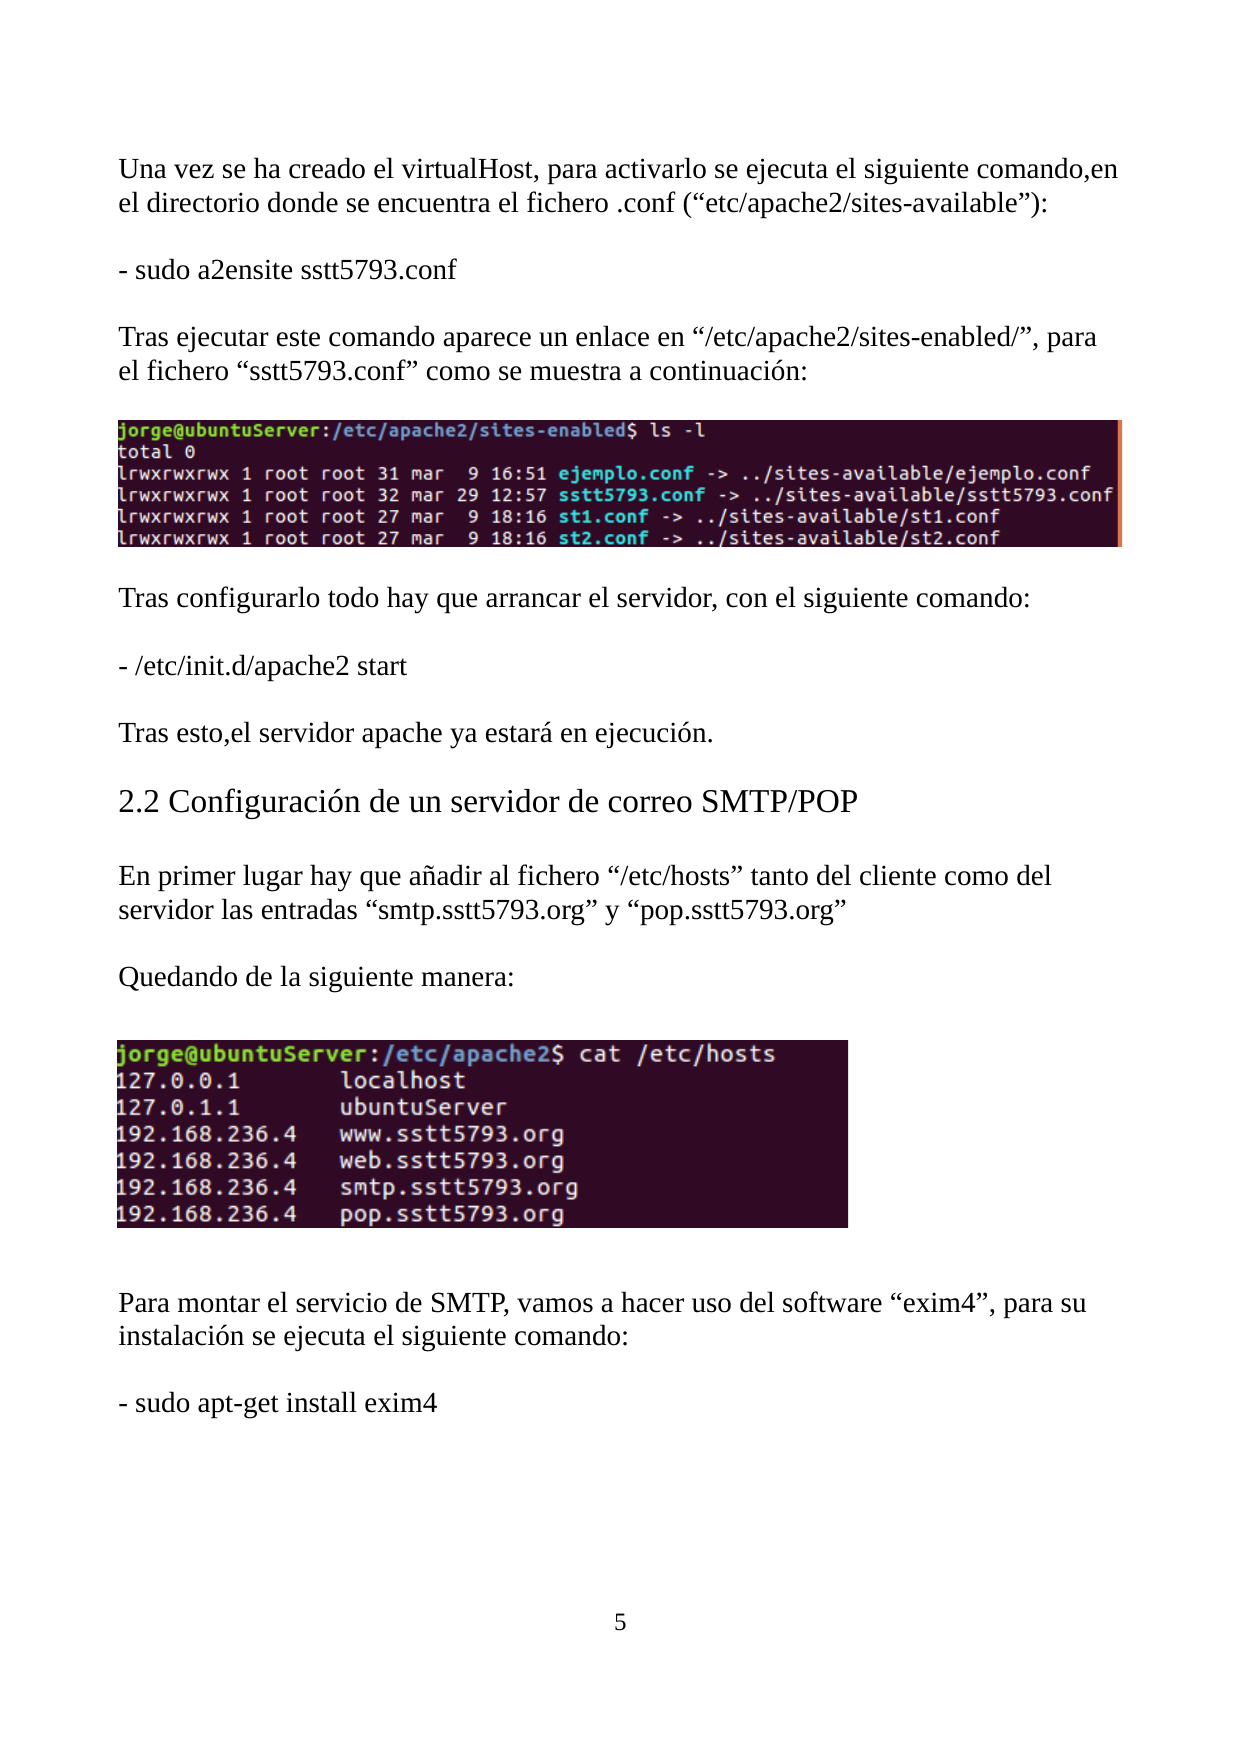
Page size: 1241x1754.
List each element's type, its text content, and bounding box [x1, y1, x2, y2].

picture [117, 1040, 849, 1228]
text Tras esto,el servidor apache ya estará en ejecución. [118, 715, 1122, 748]
text - sudo a2ensite sstt5793.conf [118, 252, 1122, 286]
text - /etc/init.d/apache2 start [118, 648, 1122, 681]
text 2.2 Configuración de un servidor de correo SMTP/POP [118, 782, 1122, 820]
text Una vez se ha creado el virtualHost, para activarlo se ejecuta el siguiente comando,en el directorio donde se encuentra el fichero .conf (“etc/apache2/sites-available”): [118, 152, 1122, 219]
text - sudo apt-get install exim4 [118, 1386, 1122, 1419]
text Tras configurarlo todo hay que arrancar el servidor, con el siguiente comando: [118, 581, 1122, 614]
text En primer lugar hay que añadir al fichero “/etc/hosts” tanto del cliente como del servidor las entradas “smtp.sstt5793.org” y “pop.sstt5793.org” [118, 858, 1122, 926]
picture [118, 420, 1123, 547]
text Para montar el servicio de SMTP, vamos a hacer uso del software “exim4”, para su instalación se ejecuta el siguiente comando: [118, 1285, 1122, 1352]
text Tras ejecutar este comando aparece un enlace en “/etc/apache2/sites-enabled/”, para el fichero “sstt5793.conf” como se muestra a continuación: [118, 319, 1122, 386]
text Quedando de la siguiente manera: [118, 959, 1122, 993]
